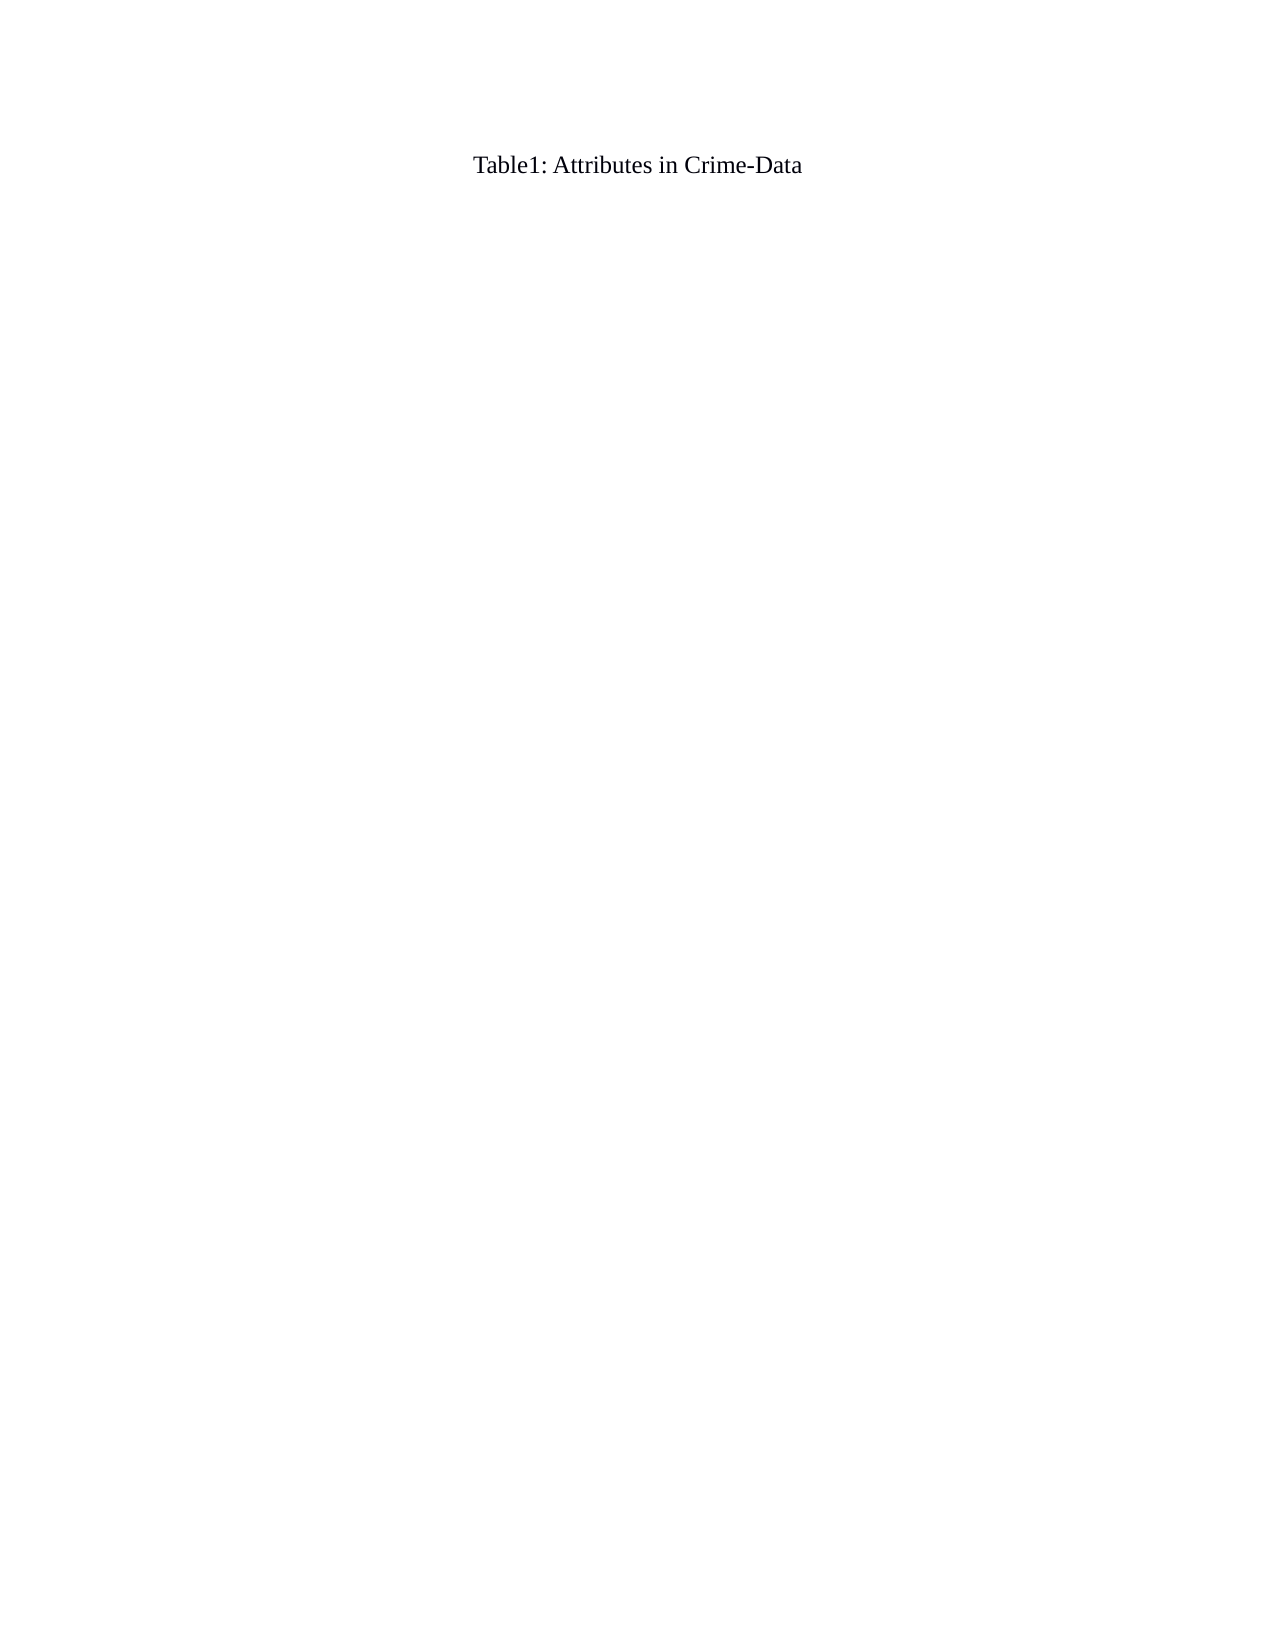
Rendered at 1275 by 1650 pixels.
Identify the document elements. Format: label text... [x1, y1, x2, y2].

text Table1: Attributes in Crime-Data [150, 150, 1125, 179]
